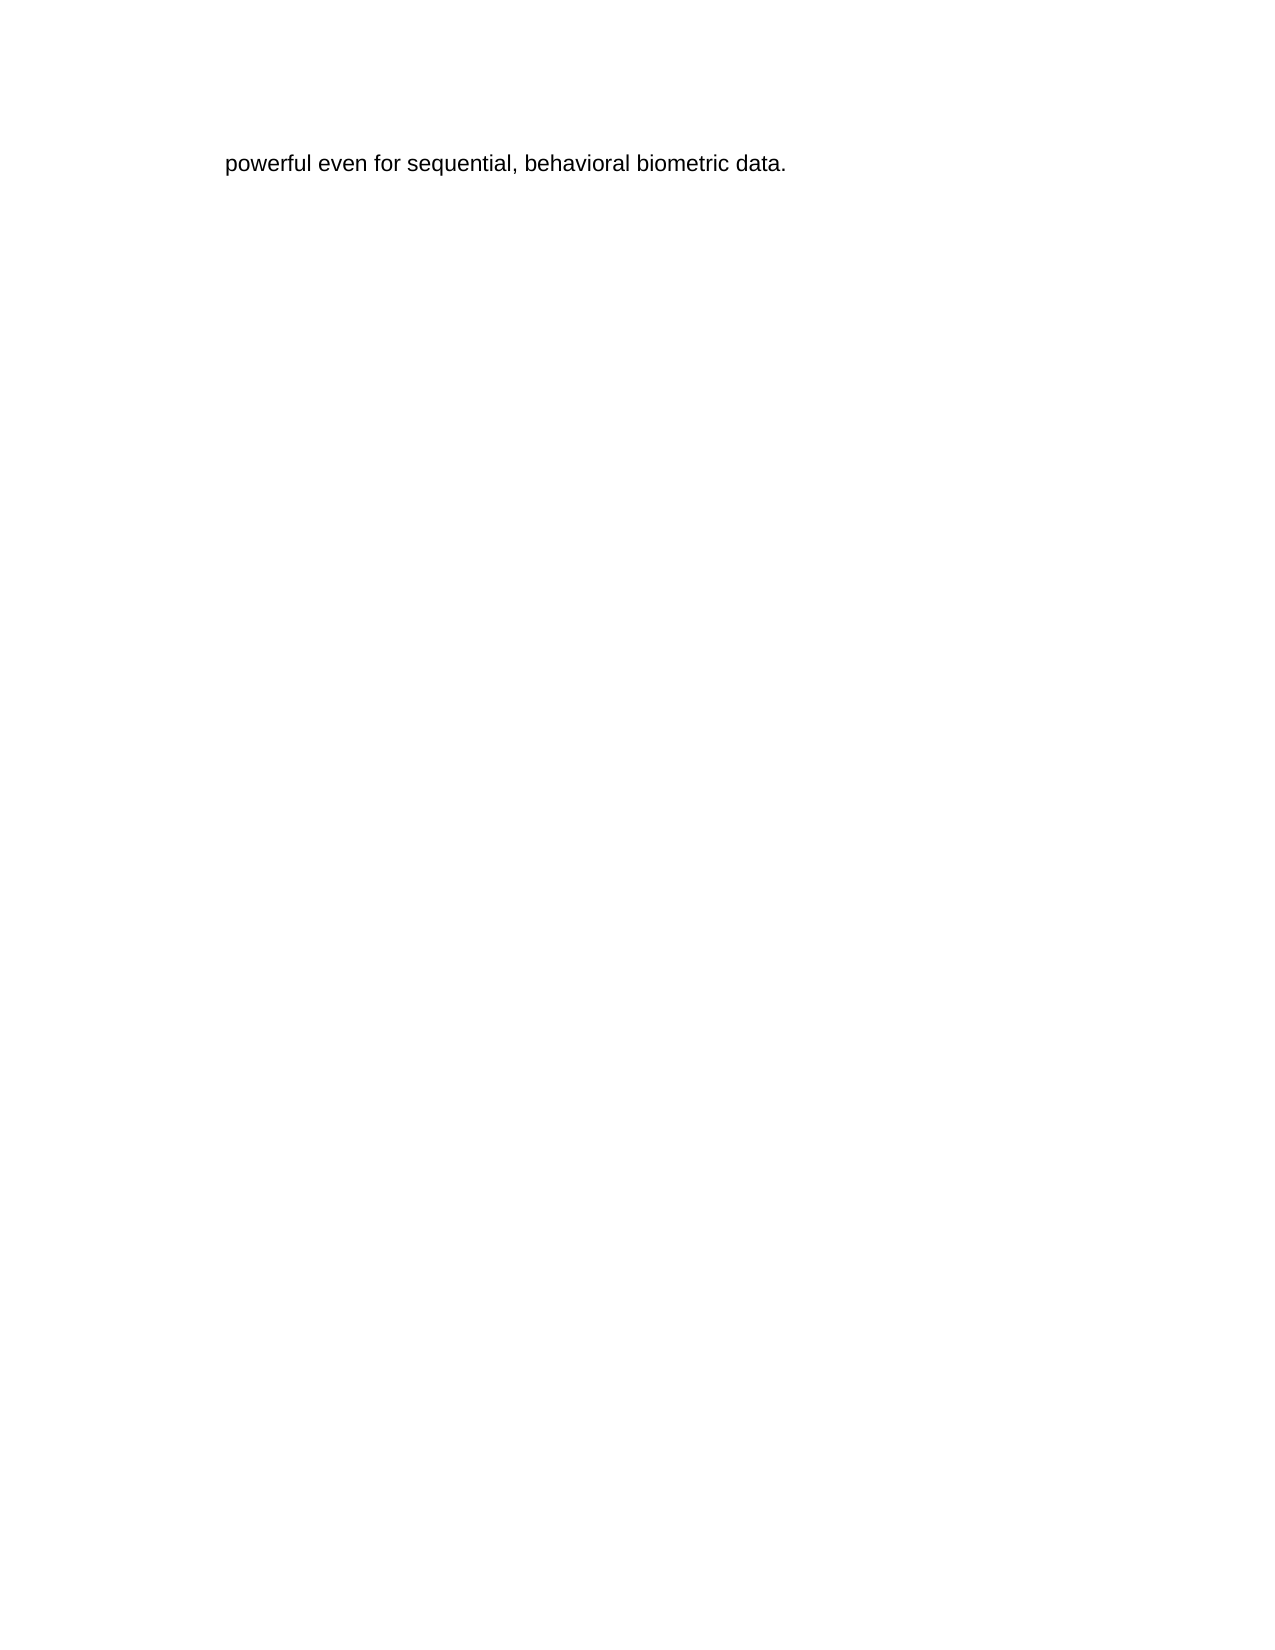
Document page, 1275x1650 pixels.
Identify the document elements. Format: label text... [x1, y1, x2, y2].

list powerful even for sequential, behavioral biometric data. [187, 150, 1125, 203]
